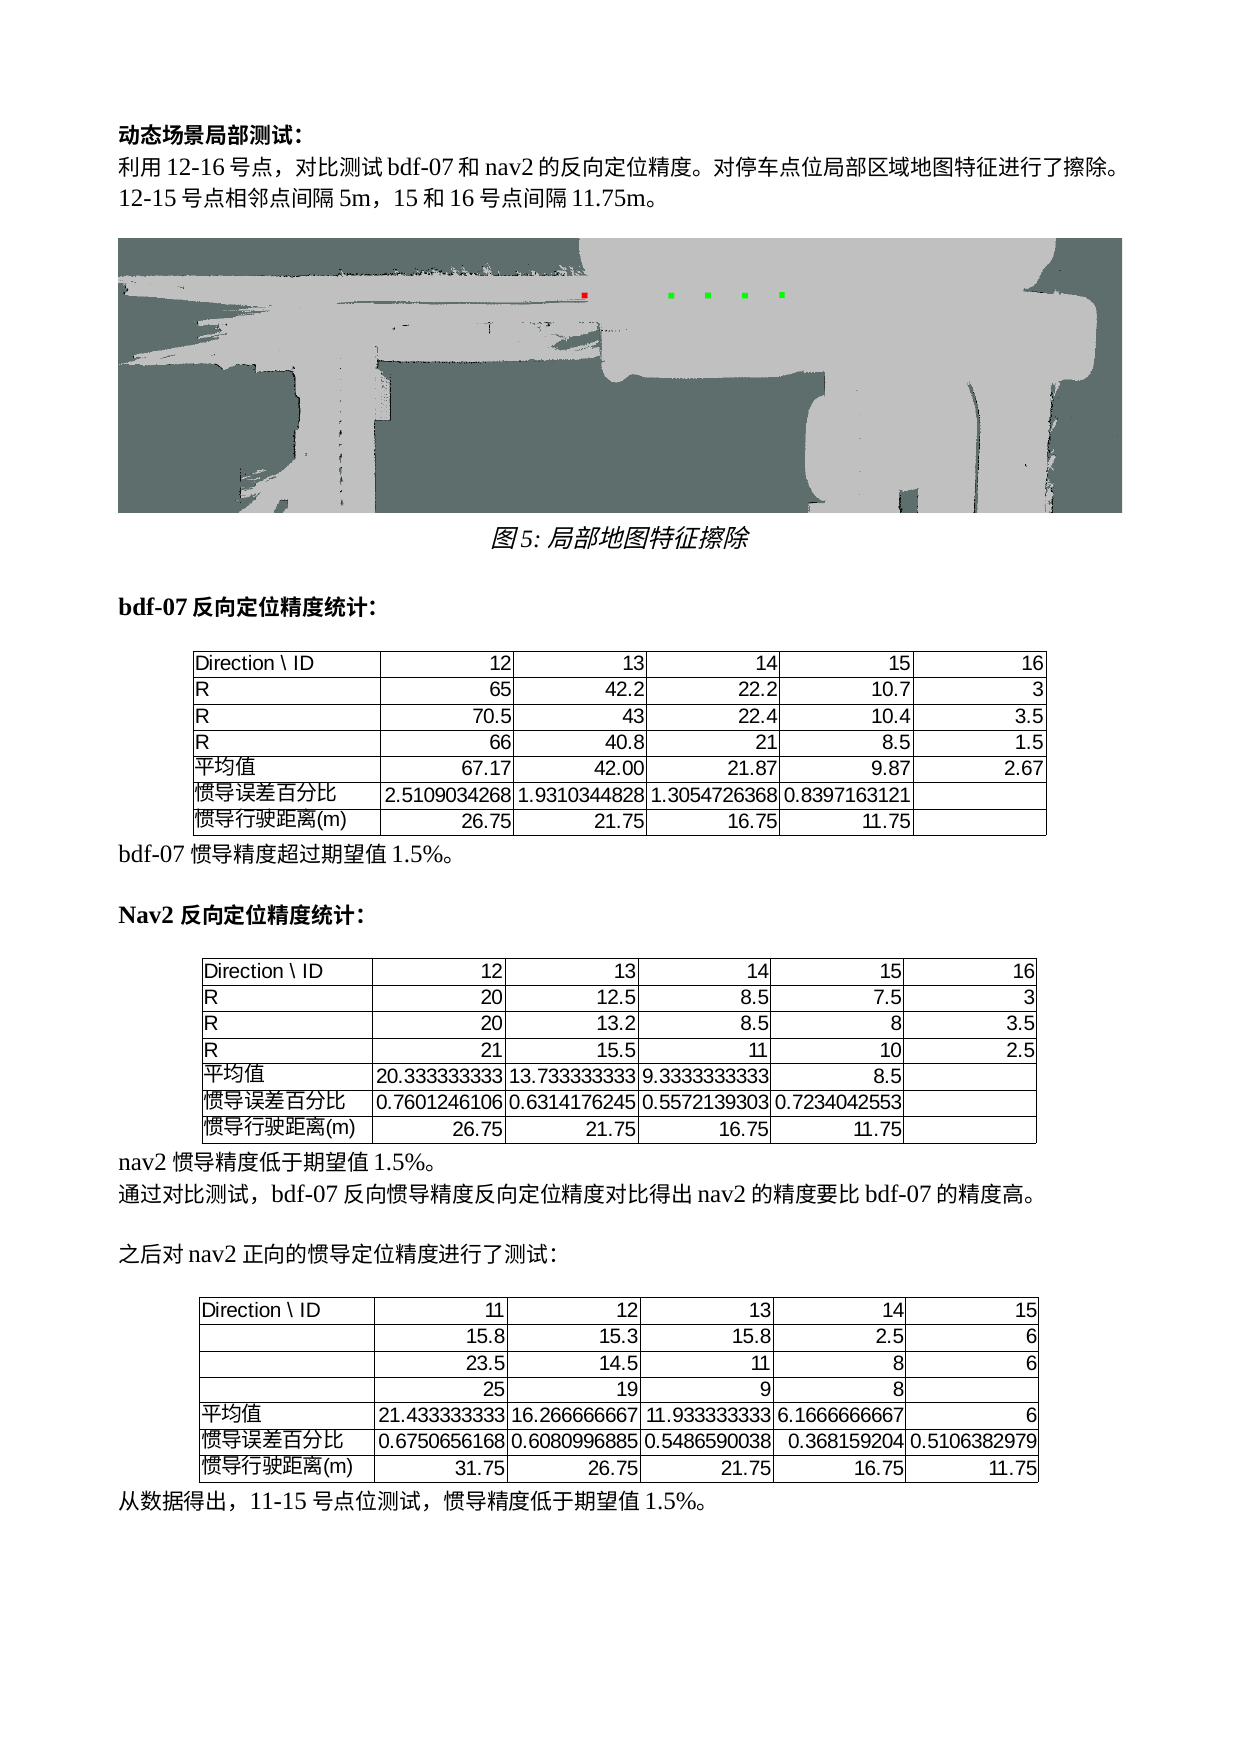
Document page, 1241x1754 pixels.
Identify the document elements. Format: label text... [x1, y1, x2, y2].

picture [118, 238, 1123, 513]
text 动态场景局部测试： [118, 118, 1122, 150]
text 从数据得出，11-15号点位测试，惯导精度低于期望值1.5%。 [118, 1297, 1122, 1516]
text 图图 [118, 554, 1122, 562]
text 图 5: 局部地图特征擦除 [118, 513, 1122, 554]
text 通过对比测试，bdf-07反向惯导精度反向定位精度对比得出nav2的精度要比bdf-07的精度高。 [118, 1177, 1122, 1208]
text 12-15号点相邻点间隔5m，15和16号点间隔11.75m。 [118, 181, 1122, 213]
text bdf-07惯导精度超过期望值1.5%。 [118, 651, 1122, 869]
text 图图 [118, 226, 1122, 238]
text bdf-07反向定位精度统计： [118, 590, 1122, 622]
text nav2惯导精度低于期望值1.5%。 [118, 958, 1122, 1177]
text 之后对nav2正向的惯导定位精度进行了测试： [118, 1237, 1122, 1269]
text Nav2 反向定位精度统计： [118, 898, 1122, 929]
text 利用12-16号点，对比测试bdf-07和nav2的反向定位精度。对停车点位局部区域地图特征进行了擦除。 [118, 150, 1122, 181]
